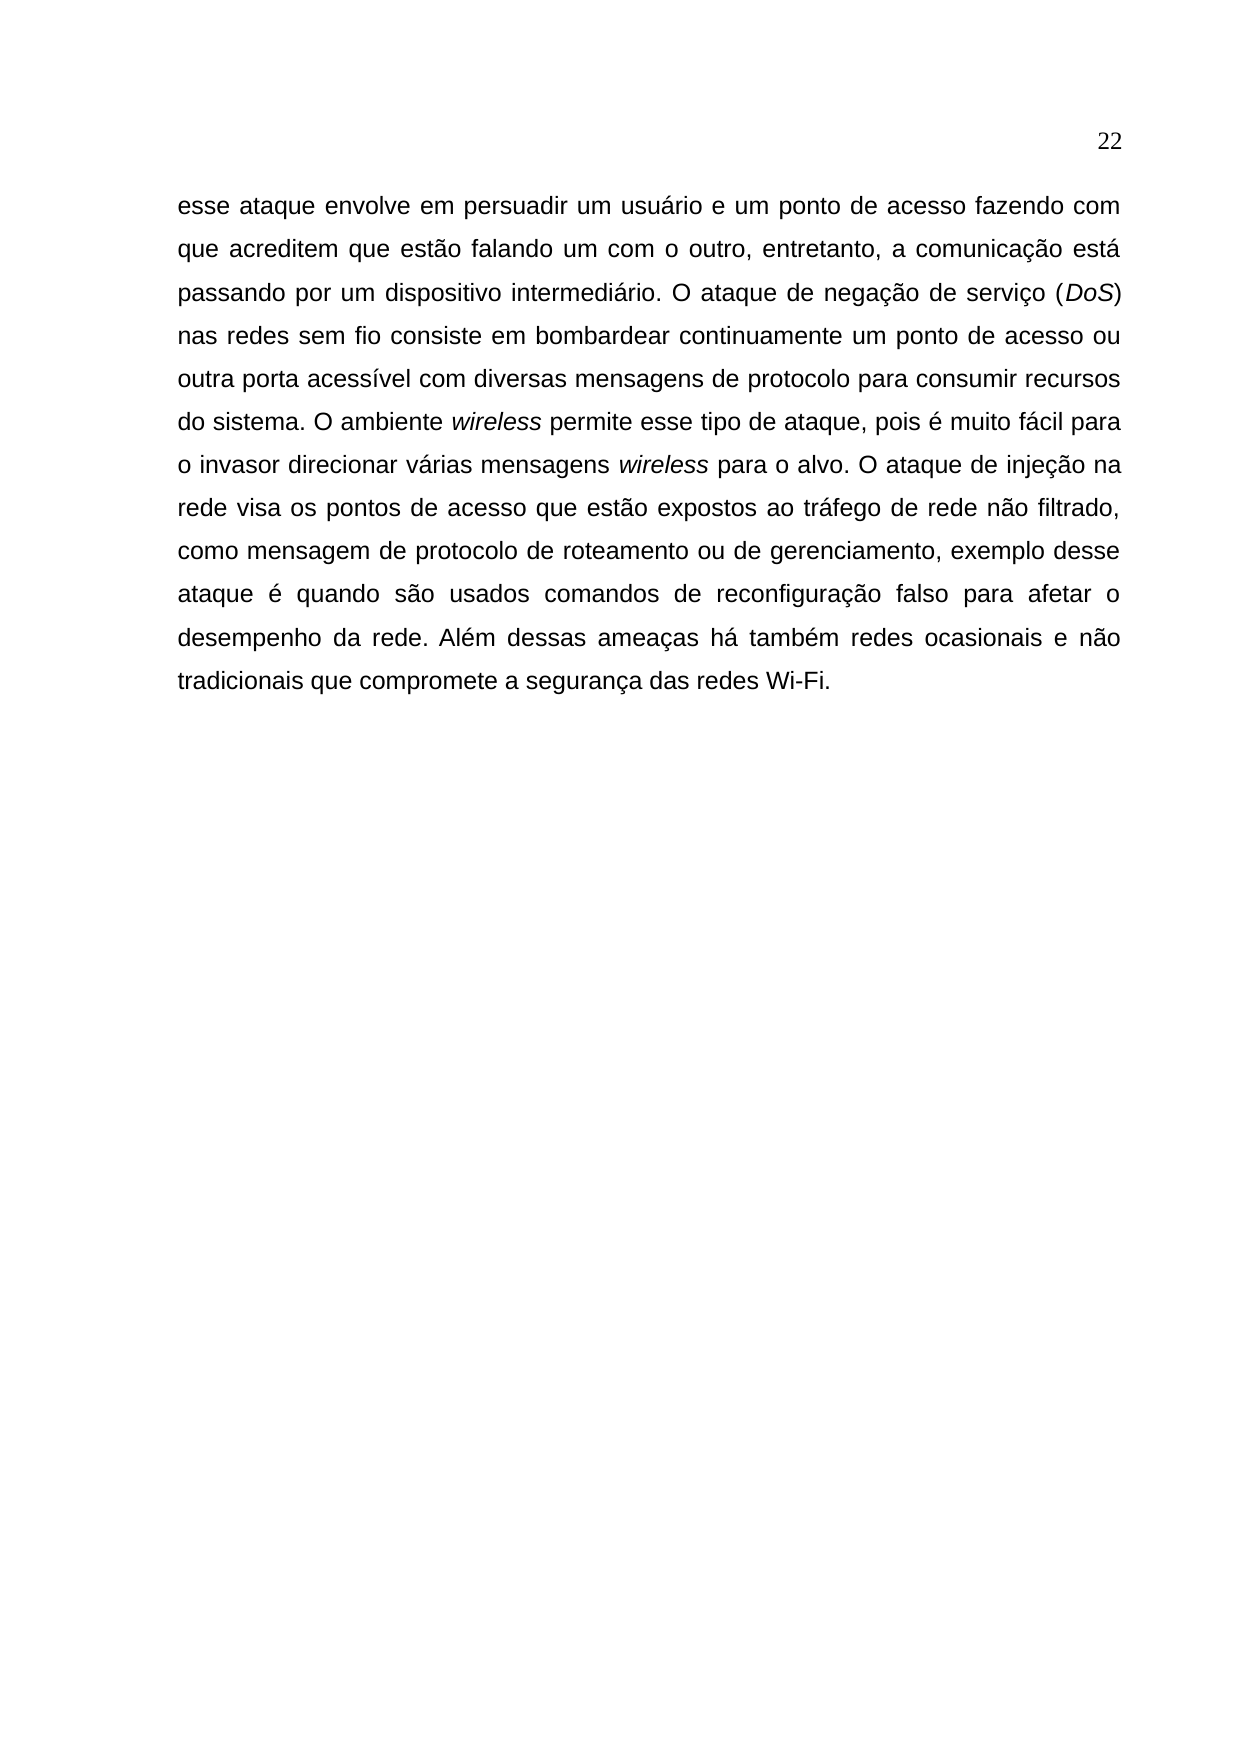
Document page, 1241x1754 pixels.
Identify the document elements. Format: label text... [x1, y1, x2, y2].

text esse ataque envolve em persuadir um usuário e um ponto de acesso fazendo com que acreditem que estão falando um com o outro, entretanto, a comunicação está passando por um dispositivo intermediário. O ataque de negação de serviço (DoS) nas redes sem fio consiste em bombardear continuamente um ponto de acesso ou outra porta acessível com diversas mensagens de protocolo para consumir recursos do sistema. O ambiente wireless permite esse tipo de ataque, pois é muito fácil para o invasor direcionar várias mensagens wireless para o alvo. O ataque de injeção na rede visa os pontos de acesso que estão expostos ao tráfego de rede não filtrado, como mensagem de protocolo de roteamento ou de gerenciamento, exemplo desse ataque é quando são usados comandos de reconfiguração falso para afetar o desempenho da rede. Além dessas ameaças há também redes ocasionais e não tradicionais que compromete a segurança das redes Wi-Fi. [177, 191, 1122, 694]
